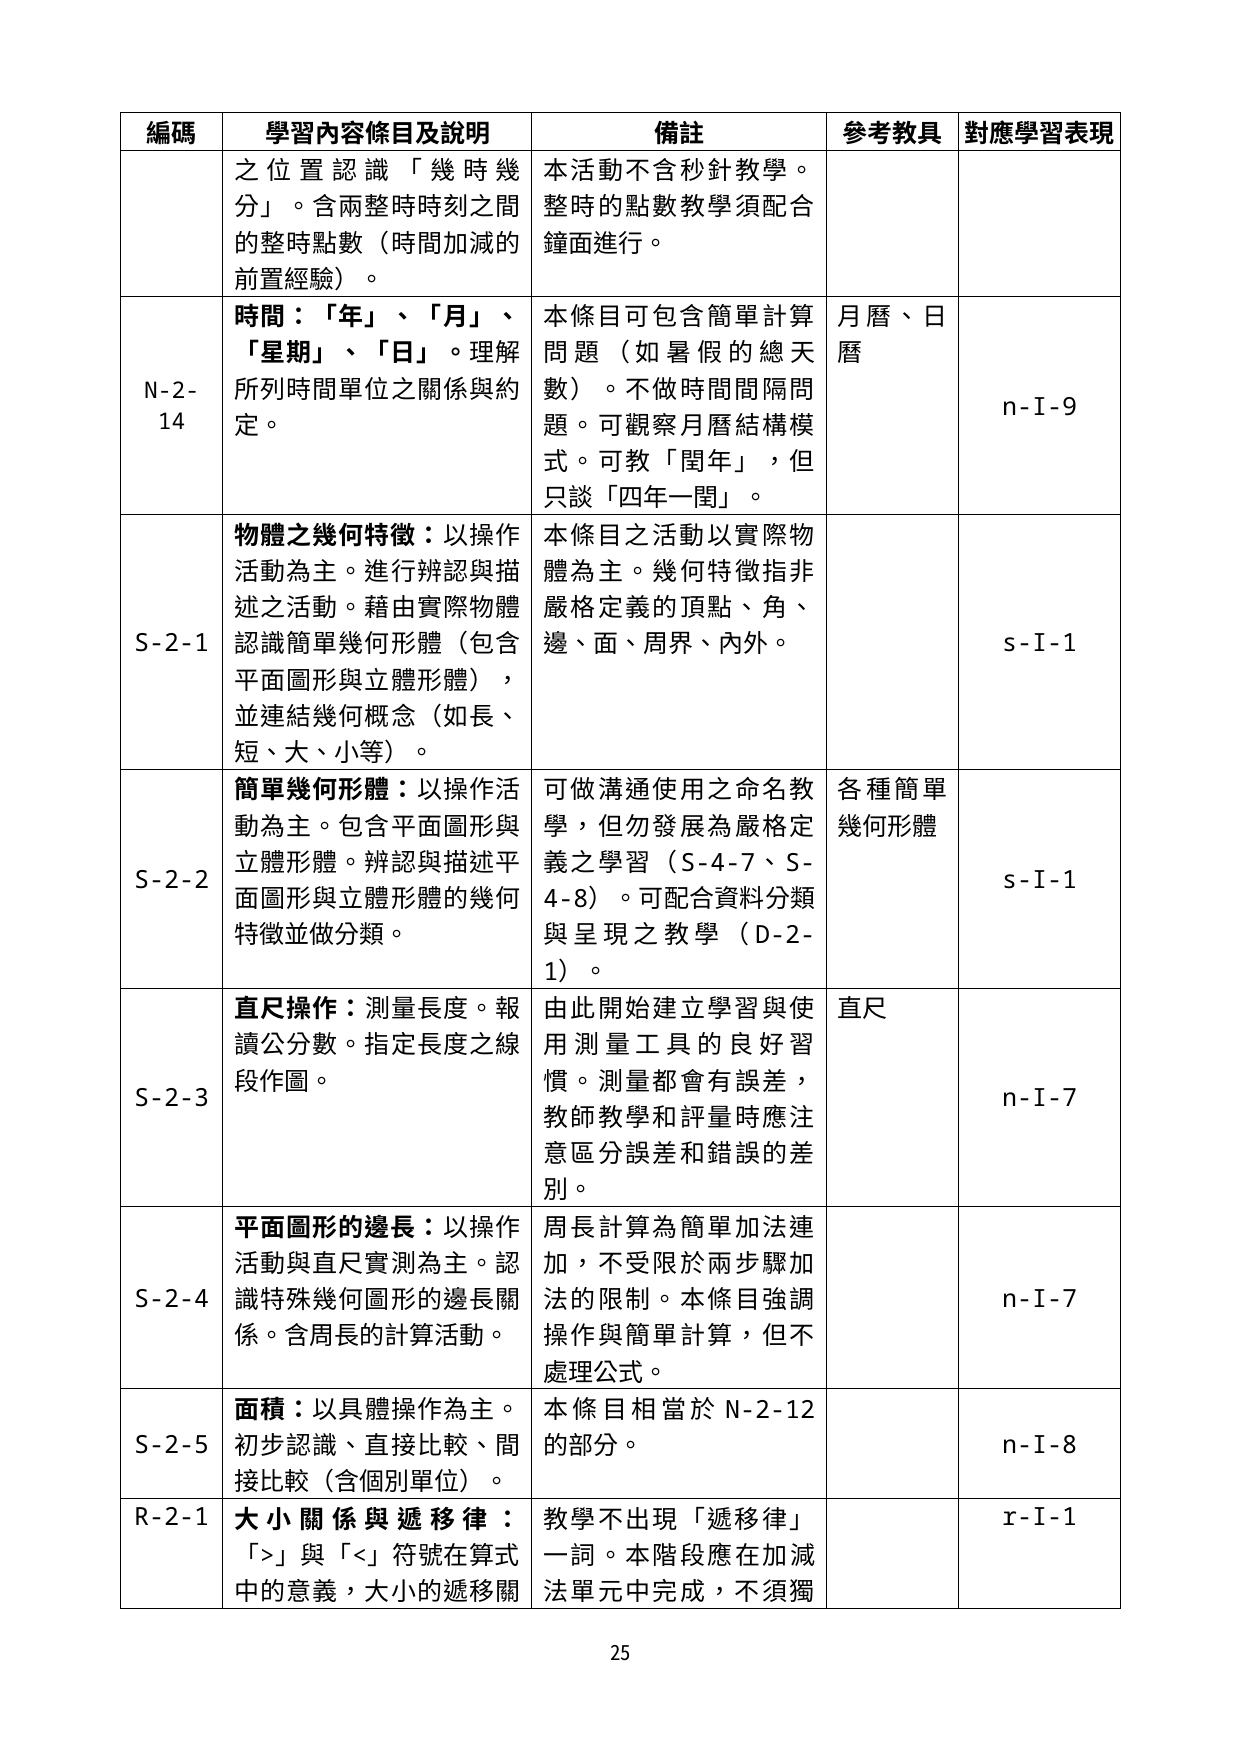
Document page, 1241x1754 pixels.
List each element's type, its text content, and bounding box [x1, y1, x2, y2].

table_cell 直尺 [827, 989, 958, 1206]
table_cell n-I-7 [959, 1207, 1120, 1388]
table_cell S-2-1 [121, 515, 222, 769]
table_cell N-2-14 [121, 297, 222, 514]
table_cell 時間：「年」、「月」、「星期」、「日」。理解所列時間單位之關係與約定。 [223, 297, 531, 514]
table_cell S-2-5 [121, 1389, 222, 1498]
table_cell [827, 151, 958, 296]
table_cell 教學不出現「遞移律」一詞。本階段應在加減法單元中完成，不須獨 [532, 1499, 826, 1608]
table_cell s-I-1 [959, 770, 1120, 987]
table_cell [121, 151, 222, 296]
table_cell n-I-9 [959, 297, 1120, 514]
table_cell [827, 1389, 958, 1498]
table_cell R-2-1 [121, 1499, 222, 1608]
table_cell [959, 151, 1120, 296]
table_cell r-I-1 [959, 1499, 1120, 1608]
table_cell 簡單幾何形體：以操作活動為主。包含平面圖形與立體形體。辨認與描述平面圖形與立體形體的幾何特徵並做分類。 [223, 770, 531, 987]
table_cell n-I-7 [959, 989, 1120, 1206]
table_cell 本條目可包含簡單計算問題（如暑假的總天數）。不做時間間隔問題。可觀察月曆結構模式。可教「閏年」，但只談「四年一閏」。 [532, 297, 826, 514]
table_cell n-I-8 [959, 1389, 1120, 1498]
table_header 對應學習表現 [959, 113, 1120, 149]
table_cell S-2-4 [121, 1207, 222, 1388]
table_cell S-2-2 [121, 770, 222, 987]
table_cell [827, 515, 958, 769]
table_cell 月曆、日曆 [827, 297, 958, 514]
table_cell 由此開始建立學習與使用測量工具的良好習慣。測量都會有誤差，教師教學和評量時應注意區分誤差和錯誤的差別。 [532, 989, 826, 1206]
table_cell s-I-1 [959, 515, 1120, 769]
table_cell [827, 1207, 958, 1388]
table_header 學習內容條目及說明 [223, 113, 531, 149]
table_header 編碼 [121, 113, 222, 149]
table_cell 直尺操作：測量長度。報讀公分數。指定長度之線段作圖。 [223, 989, 531, 1206]
table_cell 平面圖形的邊長：以操作活動與直尺實測為主。認識特殊幾何圖形的邊長關係。含周長的計算活動。 [223, 1207, 531, 1388]
table_header 參考教具 [827, 113, 958, 149]
table_cell 可做溝通使用之命名教學，但勿發展為嚴格定義之學習（S-4-7、S-4-8）。可配合資料分類與呈現之教學（D-2-1）。 [532, 770, 826, 987]
table_cell 面積：以具體操作為主。初步認識、直接比較、間接比較（含個別單位）。 [223, 1389, 531, 1498]
table_cell 之位置認識「幾時幾分」。含兩整時時刻之間的整時點數（時間加減的前置經驗）。 [223, 151, 531, 296]
table_cell 物體之幾何特徵：以操作活動為主。進行辨認與描述之活動。藉由實際物體認識簡單幾何形體（包含平面圖形與立體形體），並連結幾何概念（如長、短、大、小等）。 [223, 515, 531, 769]
table_cell 本條目相當於N-2-12的部分。 [532, 1389, 826, 1498]
table_header 備註 [532, 113, 826, 149]
table_cell 各種簡單幾何形體 [827, 770, 958, 987]
table_cell 本活動不含秒針教學。整時的點數教學須配合鐘面進行。 [532, 151, 826, 296]
table_cell 本條目之活動以實際物體為主。幾何特徵指非嚴格定義的頂點、角、邊、面、周界、內外。 [532, 515, 826, 769]
table_cell 周長計算為簡單加法連加，不受限於兩步驟加法的限制。本條目強調操作與簡單計算，但不處理公式。 [532, 1207, 826, 1388]
table_cell S-2-3 [121, 989, 222, 1206]
table_cell 大小關係與遞移律：「>」與「<」符號在算式中的意義，大小的遞移關 [223, 1499, 531, 1608]
table_cell [827, 1499, 958, 1608]
